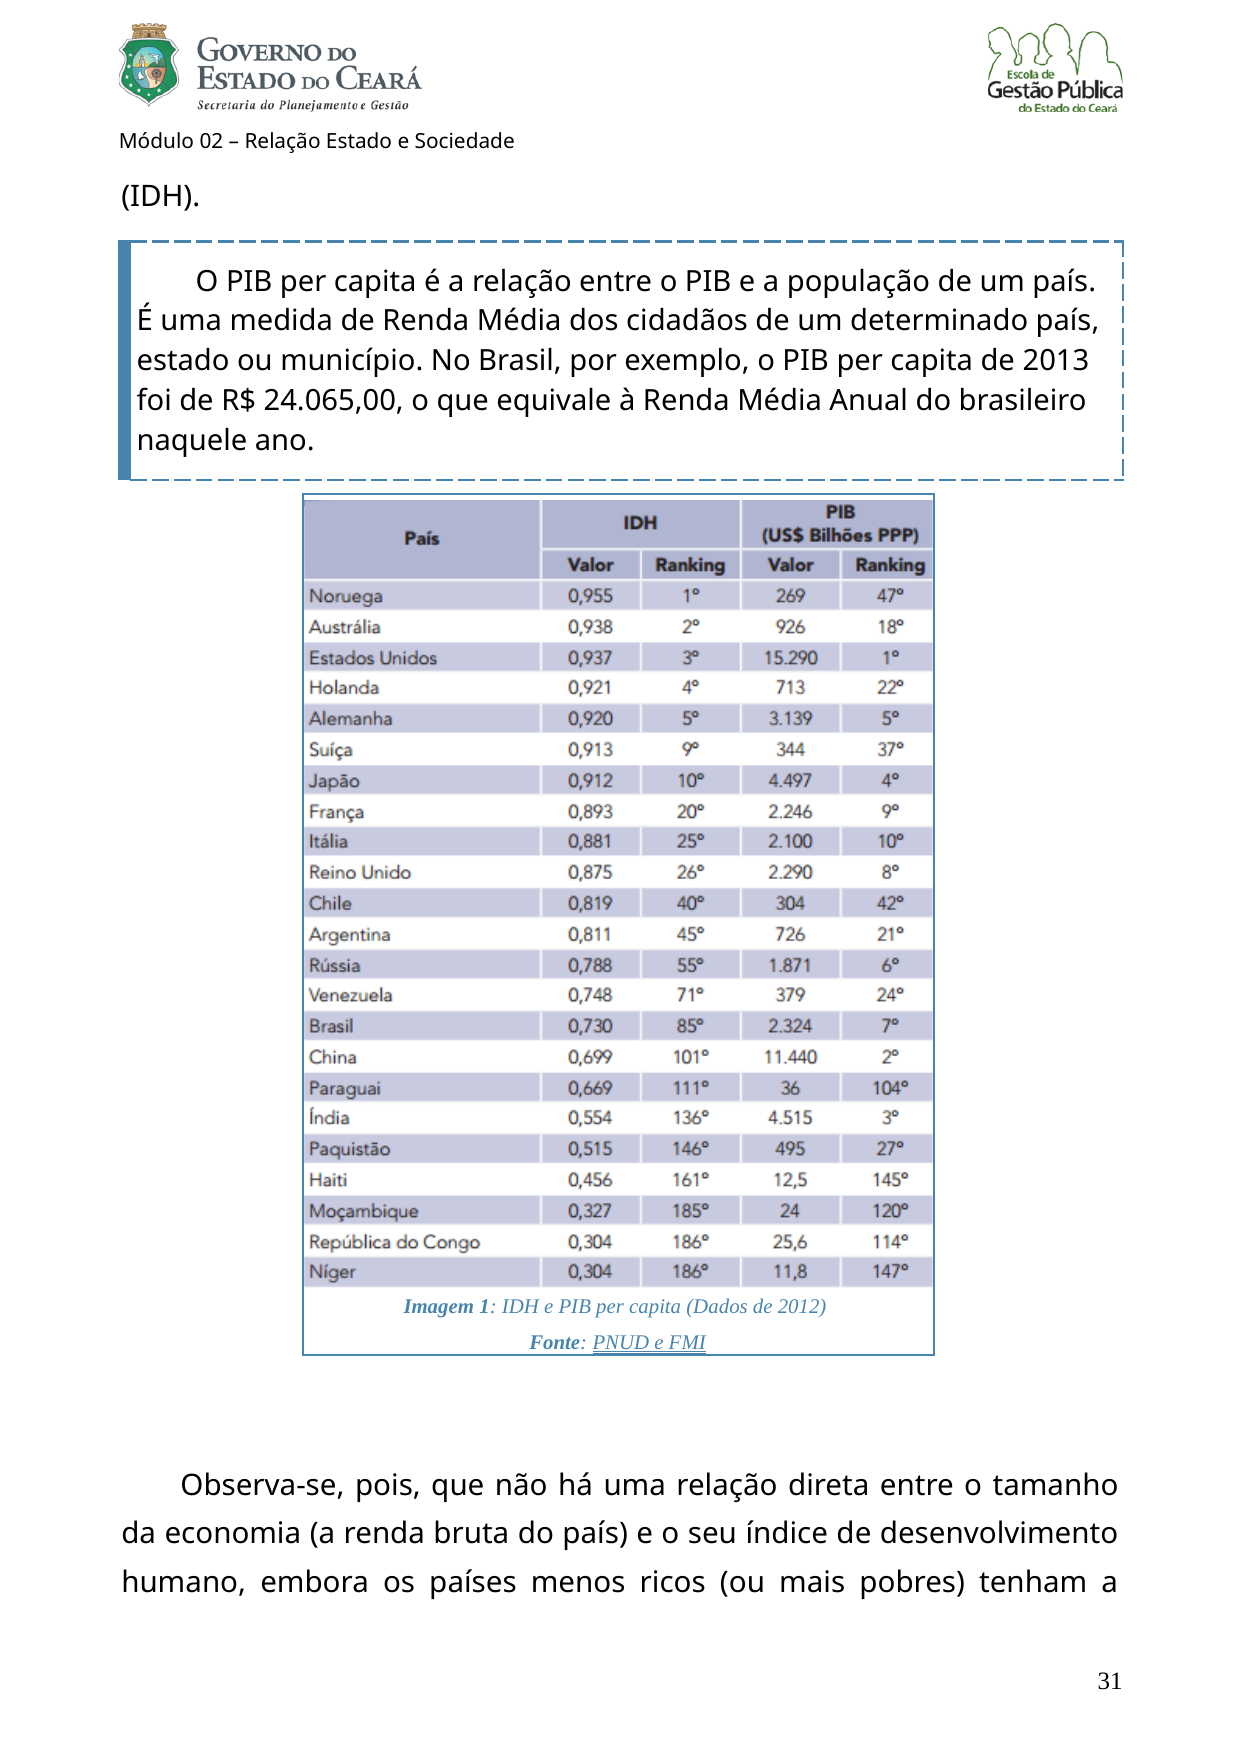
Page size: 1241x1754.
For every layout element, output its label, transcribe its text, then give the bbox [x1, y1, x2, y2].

text Observa-se, pois, que não há uma relação direta entre o tamanho da economia (a renda bruta do país) e o seu índice de desenvolvimento humano, embora os países menos ricos (ou mais pobres) tenham a [118, 1461, 1122, 1603]
text Fonte: PNUD e FMI [304, 1330, 933, 1354]
text Imagem 1: IDH e PIB per capita (Dados de 2012) [304, 1289, 933, 1318]
picture [304, 500, 933, 1289]
text (IDH). [118, 172, 1122, 218]
picture [118, 23, 1123, 112]
table_header O PIB per capita é a relação entre o PIB e a população de um país. É uma medida de Renda Média dos cidadãos de um determinado país, estado ou município. No Brasil, por exemplo, o PIB per capita de 2013 foi de R$ 24.065,00, o que equivale à Renda Média Anual do brasileiro naquele ano. [131, 240, 1123, 479]
table_header [119, 241, 130, 479]
